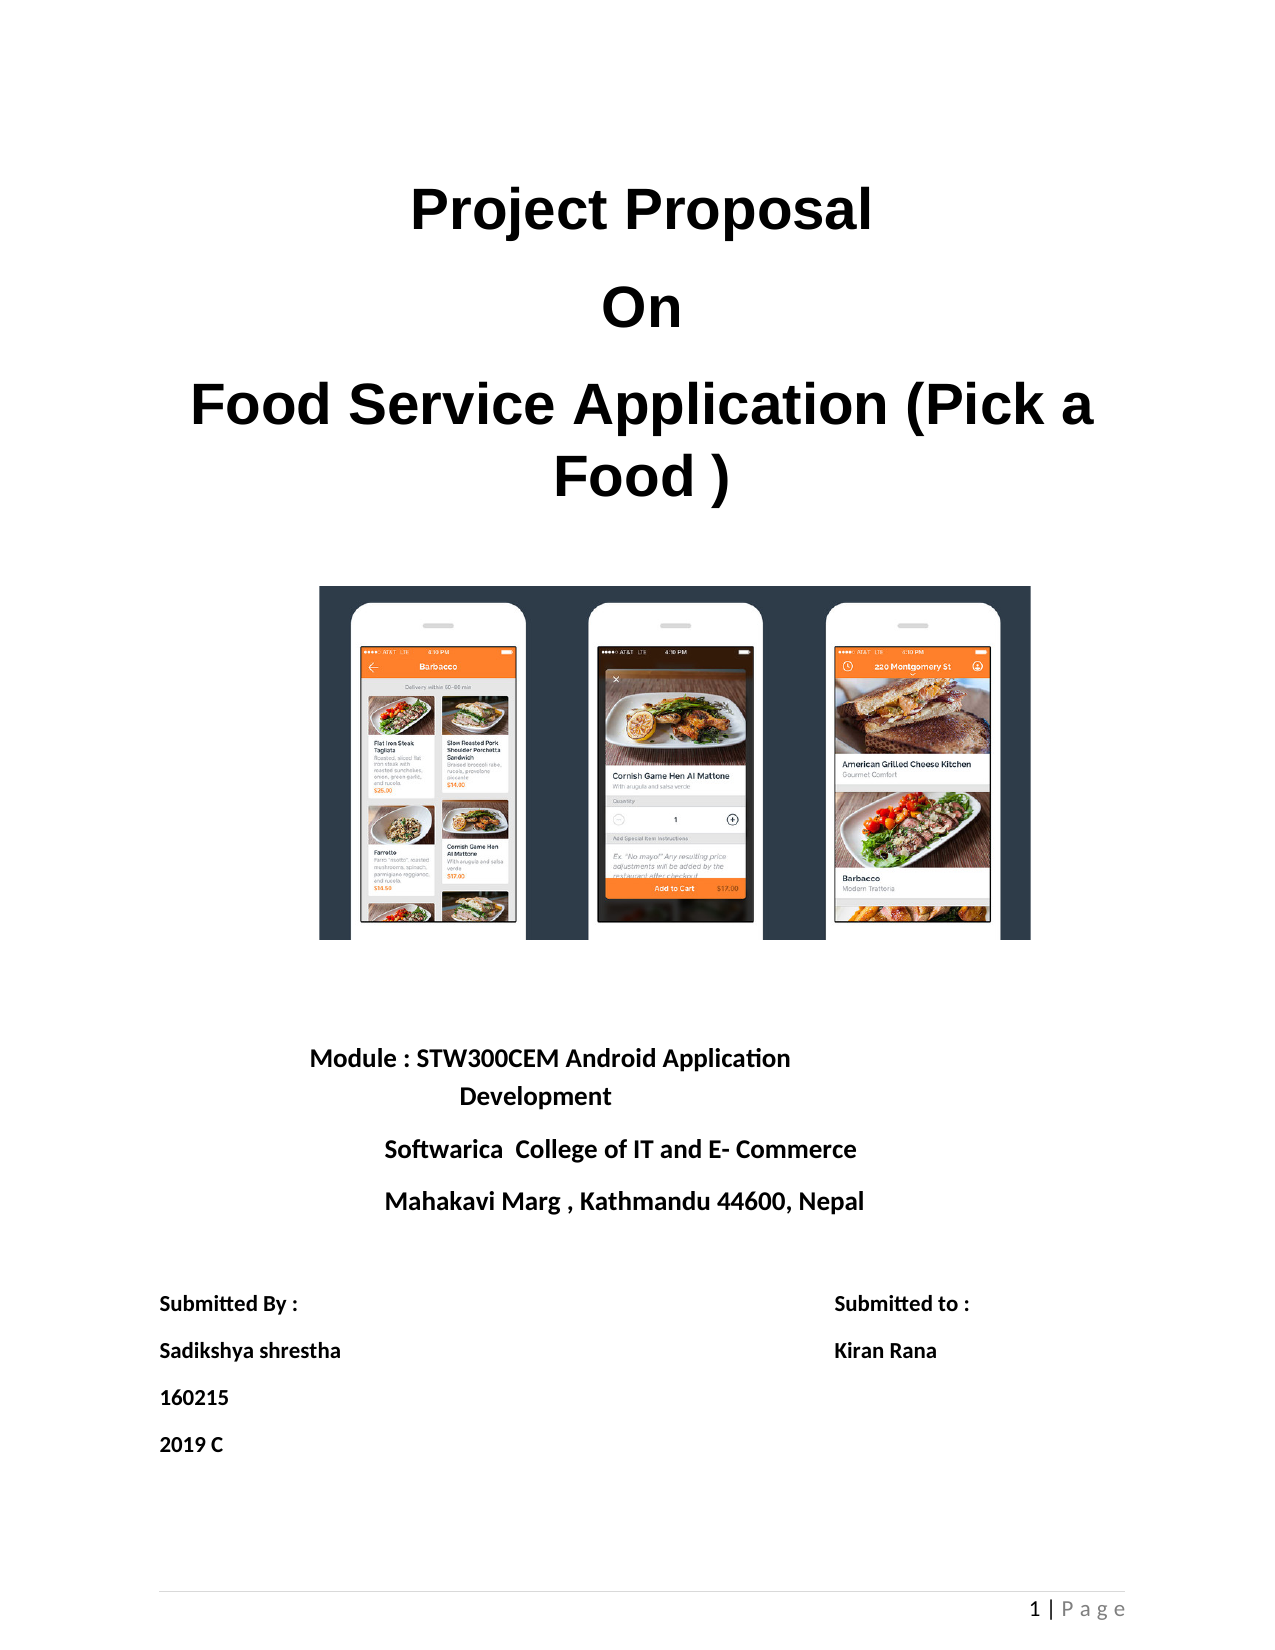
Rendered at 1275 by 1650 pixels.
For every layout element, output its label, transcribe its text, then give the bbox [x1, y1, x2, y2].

text 160215 [159, 1383, 1125, 1411]
title On [159, 272, 1125, 339]
text Module : STW300CEM Android Application Development [159, 1042, 1125, 1112]
text Mahakavi Marg , Kathmandu 44600, Nepal [159, 1184, 1125, 1217]
title Food Service Application (Pick a Food ) [159, 370, 1125, 509]
text Softwarica College of IT and E- Commerce [159, 1132, 1125, 1165]
text 2019 C [159, 1430, 1125, 1458]
title Project Proposal [159, 175, 1125, 242]
text Sadikshya shrestha Kiran Rana [159, 1336, 1125, 1364]
text Submitted By : Submitted to : [159, 1289, 1125, 1317]
picture [319, 586, 1031, 940]
